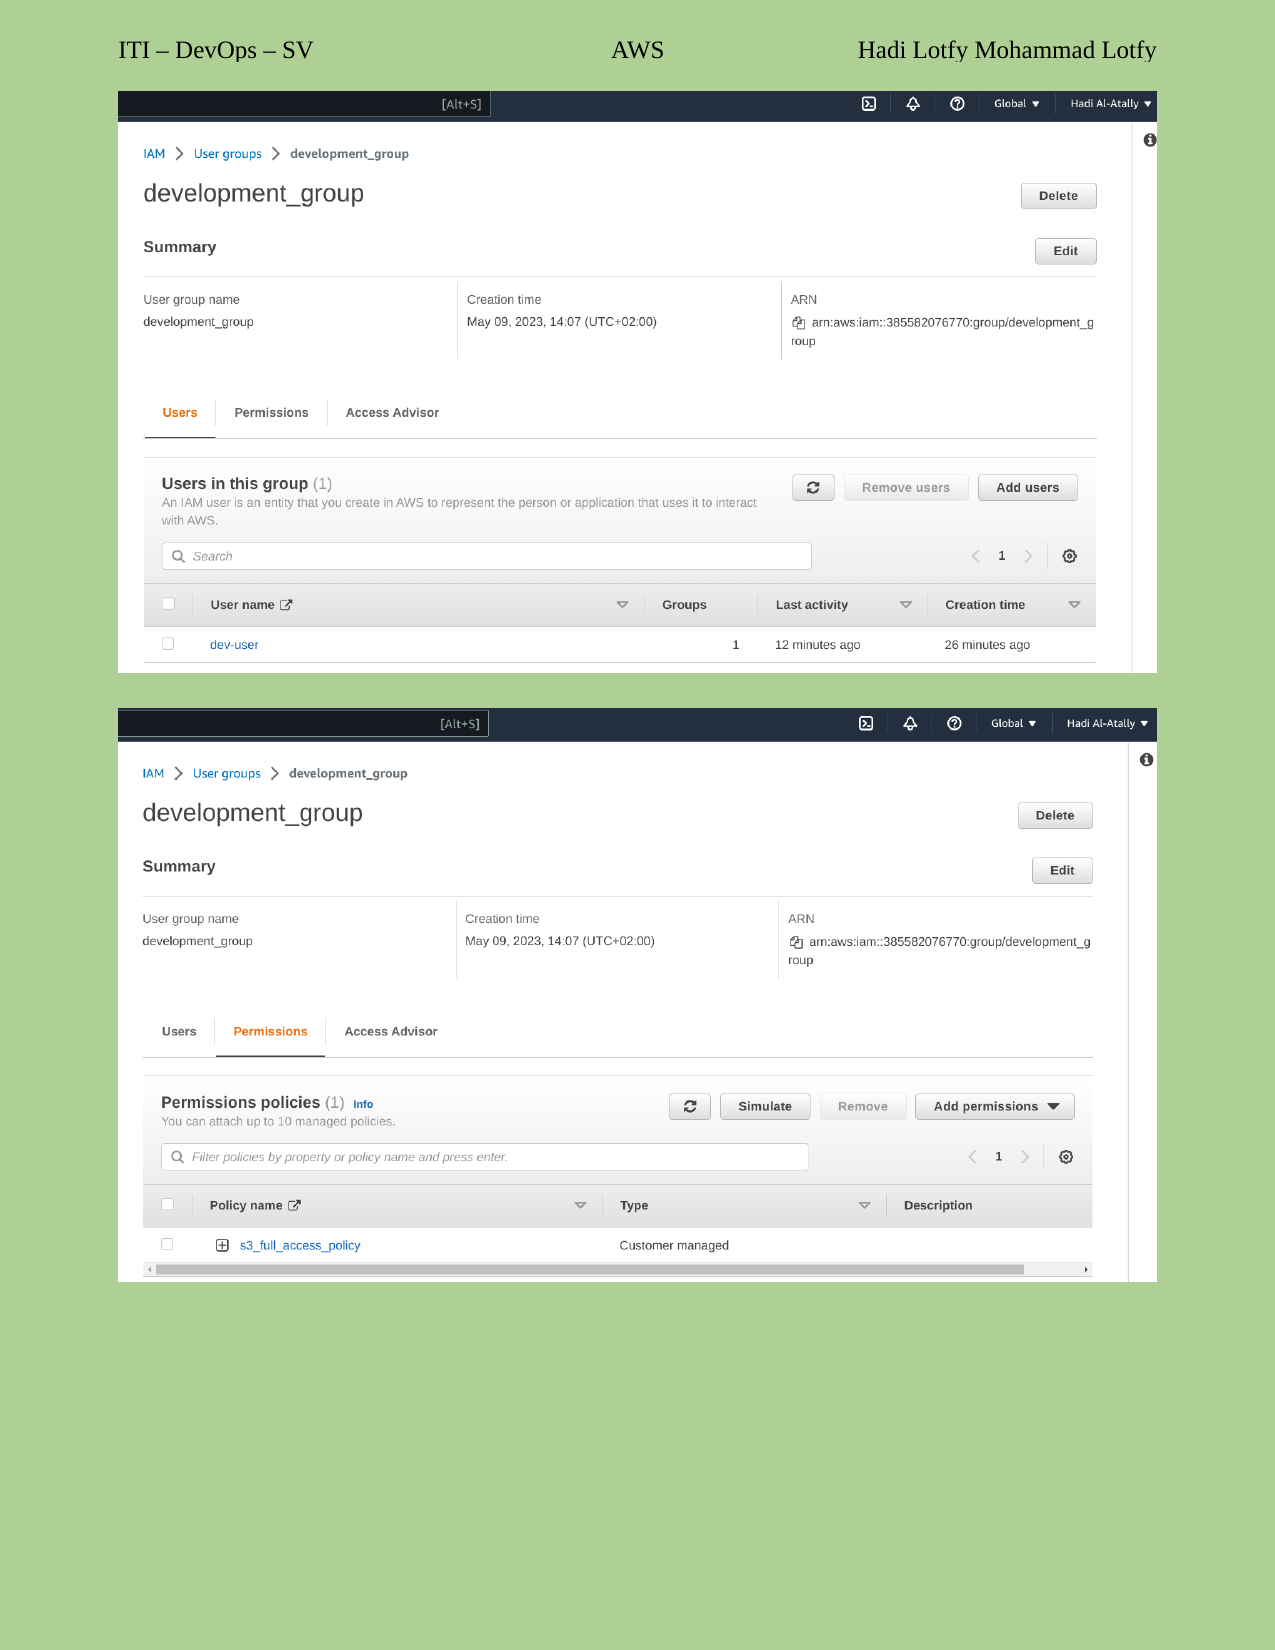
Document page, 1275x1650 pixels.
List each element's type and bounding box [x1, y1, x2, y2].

picture [118, 708, 1157, 1282]
picture [118, 91, 1157, 673]
